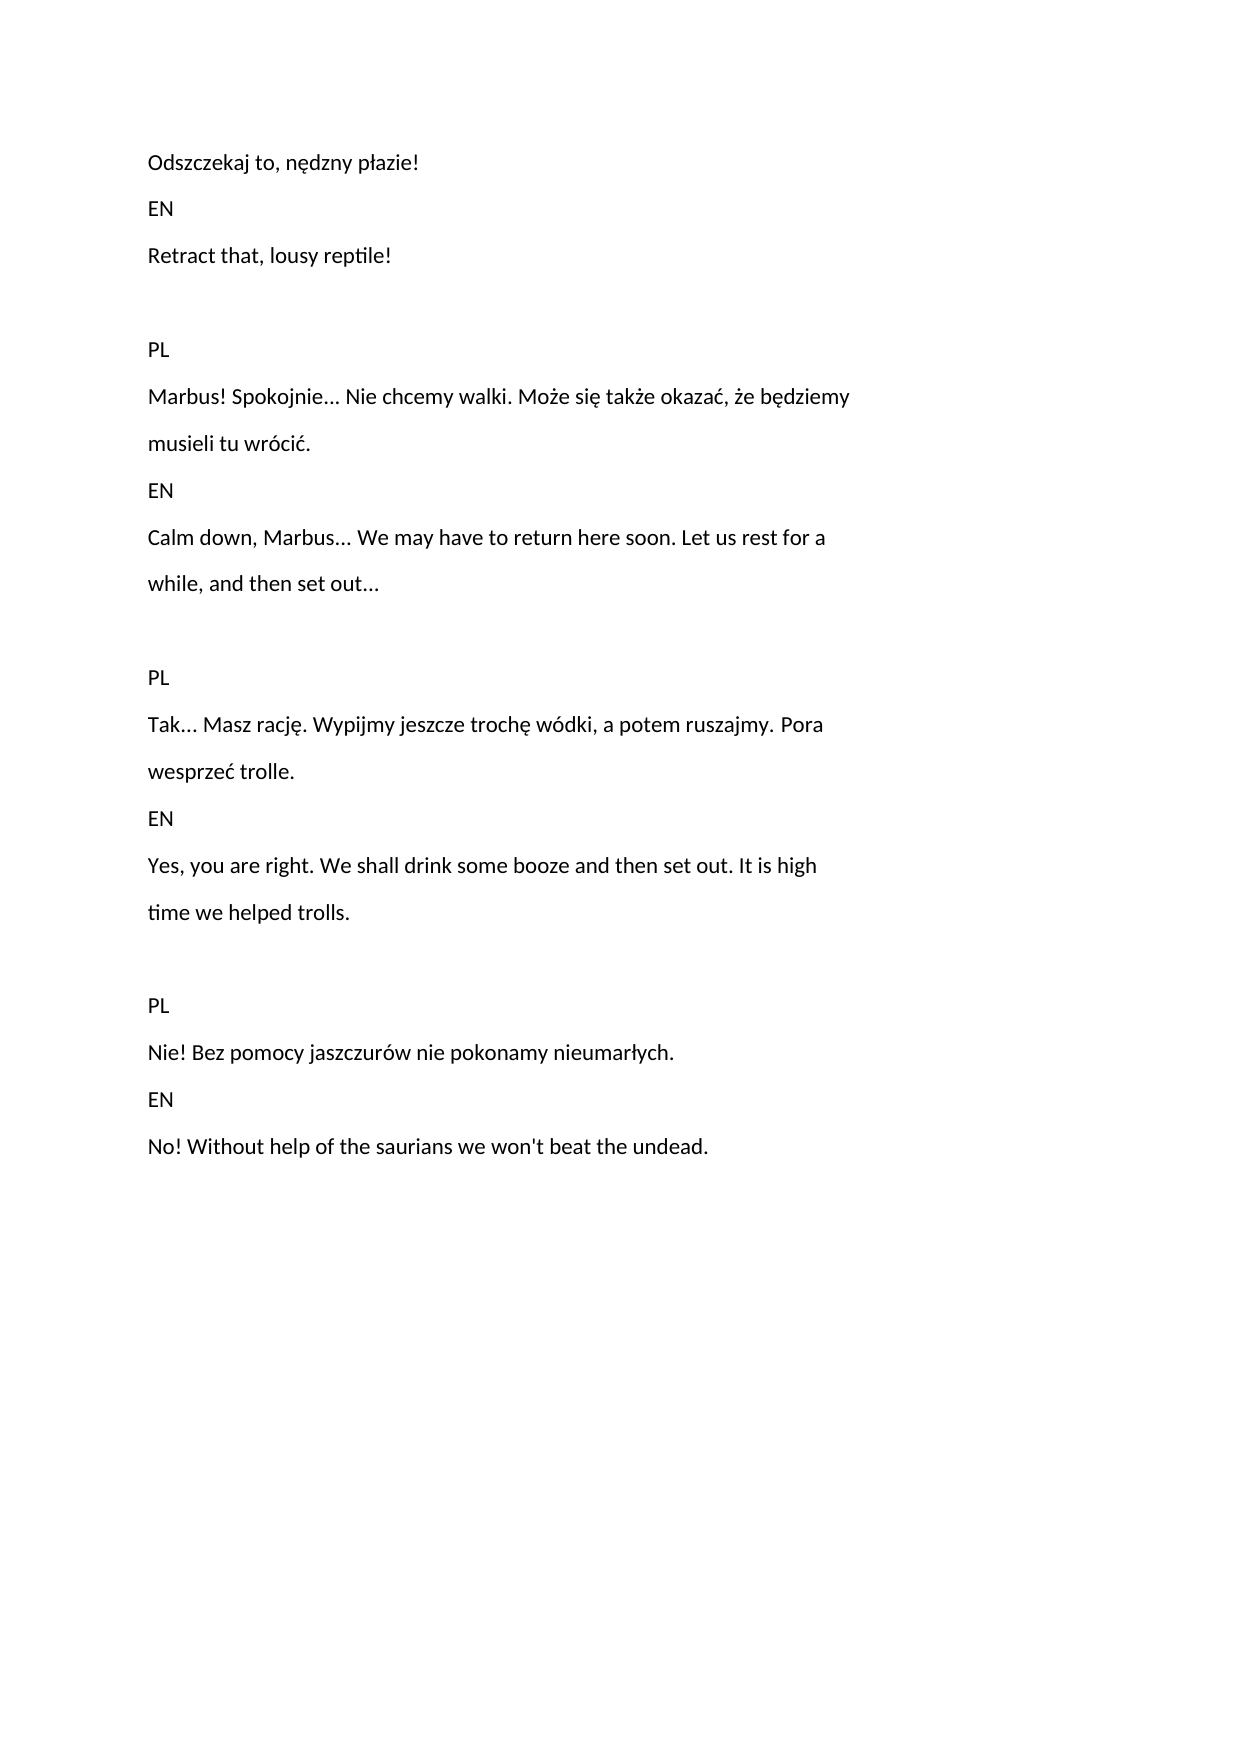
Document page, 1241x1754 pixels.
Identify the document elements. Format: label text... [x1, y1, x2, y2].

text EN [148, 804, 1093, 832]
text time we helped trolls. [148, 898, 1093, 926]
text No! Without help of the saurians we won't beat the undead. [148, 1132, 1093, 1160]
text while, and then set out... [148, 569, 1093, 597]
text wesprzeć trolle. [148, 757, 1093, 785]
text Yes, you are right. We shall drink some booze and then set out. It is high [148, 851, 1093, 879]
text Calm down, Marbus... We may have to return here soon. Let us rest for a [148, 523, 1093, 551]
text PL [148, 335, 1093, 363]
text EN [148, 476, 1093, 504]
text Nie! Bez pomocy jaszczurów nie pokonamy nieumarłych. [148, 1038, 1093, 1066]
text Tak... Masz rację. Wypijmy jeszcze trochę wódki, a potem ruszajmy. Pora [148, 710, 1093, 738]
text EN [148, 194, 1093, 222]
text PL [148, 663, 1093, 691]
text Retract that, lousy reptile! [148, 241, 1093, 269]
text Marbus! Spokojnie... Nie chcemy walki. Może się także okazać, że będziemy [148, 382, 1093, 410]
text musieli tu wrócić. [148, 429, 1093, 457]
text Odszczekaj to, nędzny płazie! [148, 148, 1093, 176]
text EN [148, 1085, 1093, 1113]
text PL [148, 991, 1093, 1019]
